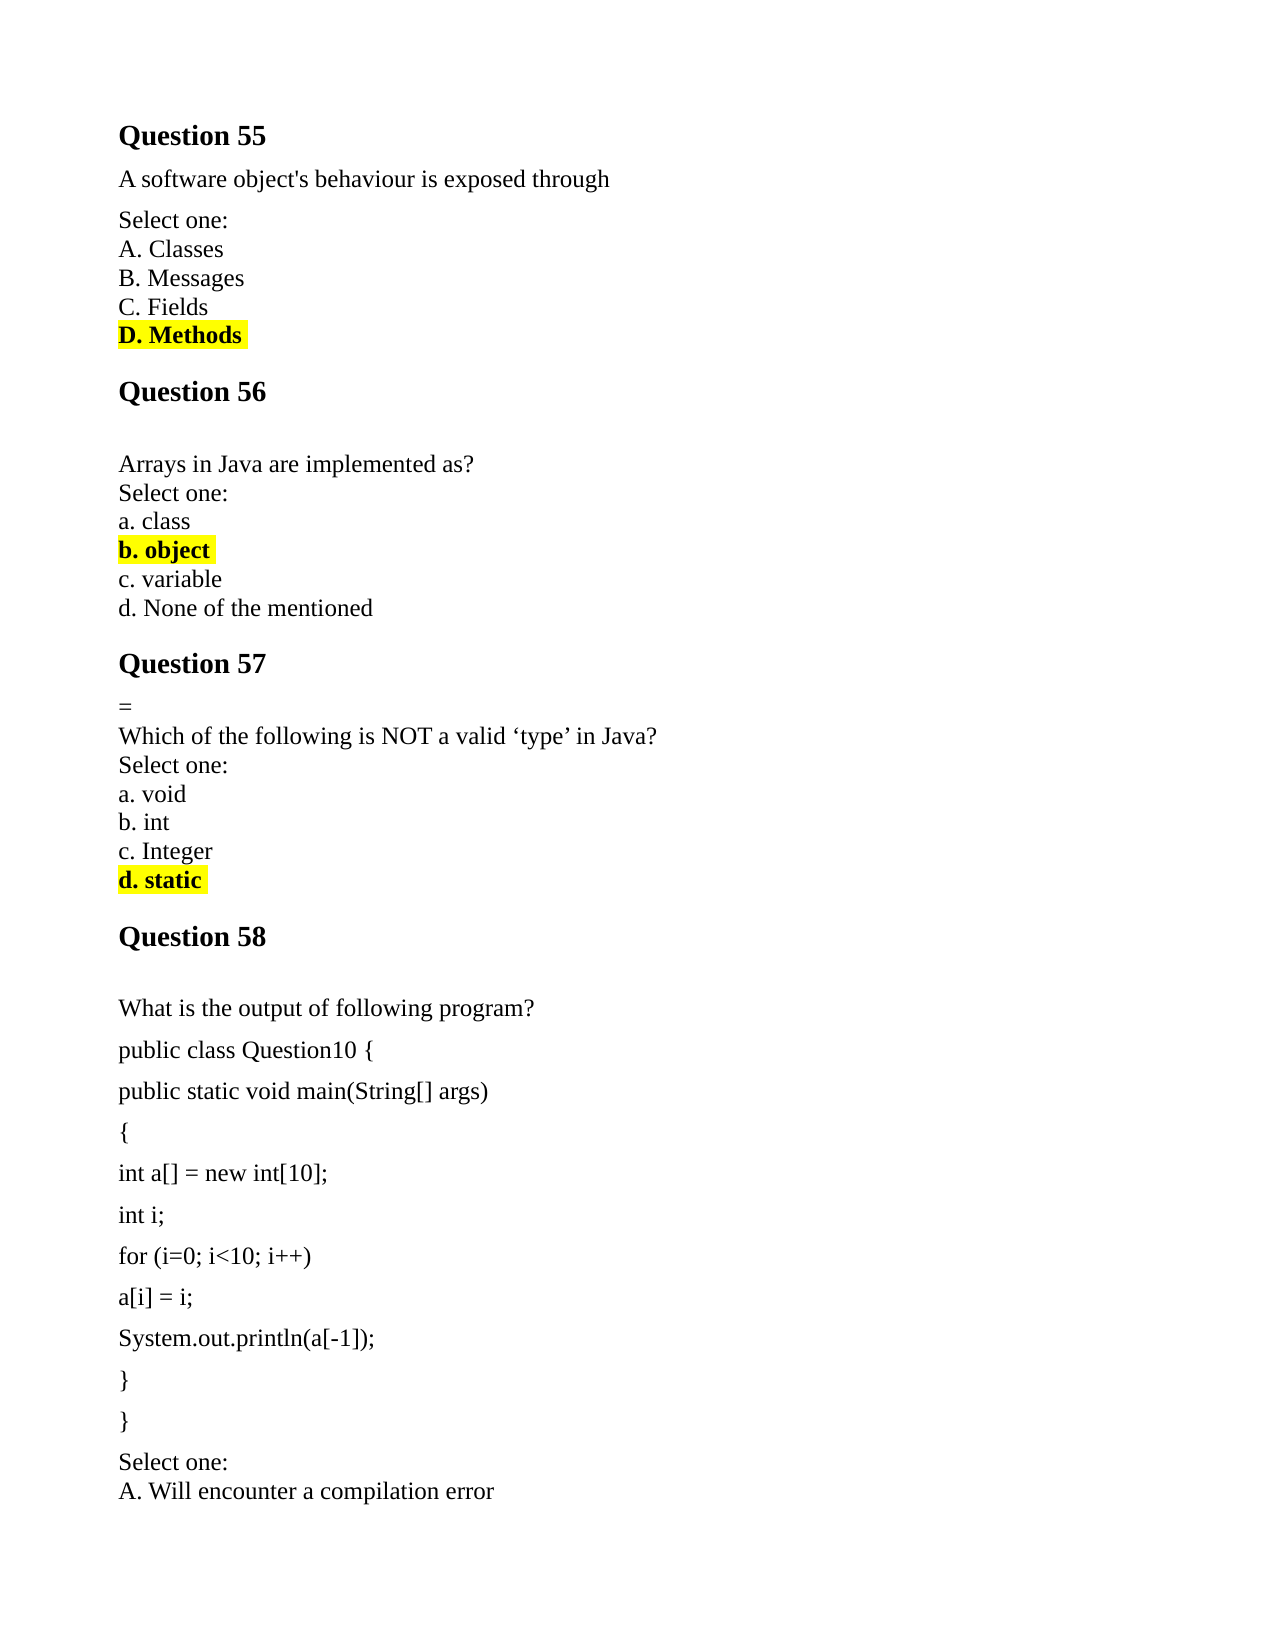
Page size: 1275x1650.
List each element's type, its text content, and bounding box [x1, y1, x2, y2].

text d. None of the mentioned [118, 593, 1157, 621]
text D. Methods [118, 320, 1157, 349]
text Which of the following is NOT a valid ‘type’ in Java? [118, 721, 1157, 750]
text public class Question10 { [118, 1035, 1157, 1063]
text Select one: [118, 750, 1157, 779]
subtitle Question 58 [118, 919, 1157, 952]
text a. class [118, 506, 1157, 535]
text d. static [118, 865, 1157, 894]
text a. void [118, 779, 1157, 807]
subtitle Question 57 [118, 646, 1157, 680]
text } [118, 1365, 1157, 1393]
text c. Integer [118, 836, 1157, 865]
text A. Classes [118, 234, 1157, 263]
text = [118, 692, 1157, 721]
text A software object's behaviour is exposed through [118, 164, 1157, 193]
text b. int [118, 807, 1157, 836]
text Select one: [118, 478, 1157, 506]
text { [118, 1117, 1157, 1146]
text Select one: [118, 1447, 1157, 1476]
subtitle Question 55 [118, 118, 1157, 152]
text b. object [118, 535, 1157, 564]
text c. variable [118, 564, 1157, 593]
text int a[] = new int[10]; [118, 1158, 1157, 1187]
text int i; [118, 1200, 1157, 1228]
text Arrays in Java are implemented as? [118, 449, 1157, 478]
text A. Will encounter a compilation error [118, 1476, 1157, 1505]
text } [118, 1406, 1157, 1435]
text Select one: [118, 205, 1157, 234]
text C. Fields [118, 292, 1157, 320]
text What is the output of following program? [118, 993, 1157, 1022]
text for (i=0; i<10; i++) [118, 1241, 1157, 1270]
subtitle Question 56 [118, 374, 1157, 408]
text System.out.println(a[-1]); [118, 1323, 1157, 1352]
text B. Messages [118, 263, 1157, 292]
text public static void main(String[] args) [118, 1076, 1157, 1105]
text a[i] = i; [118, 1282, 1157, 1311]
